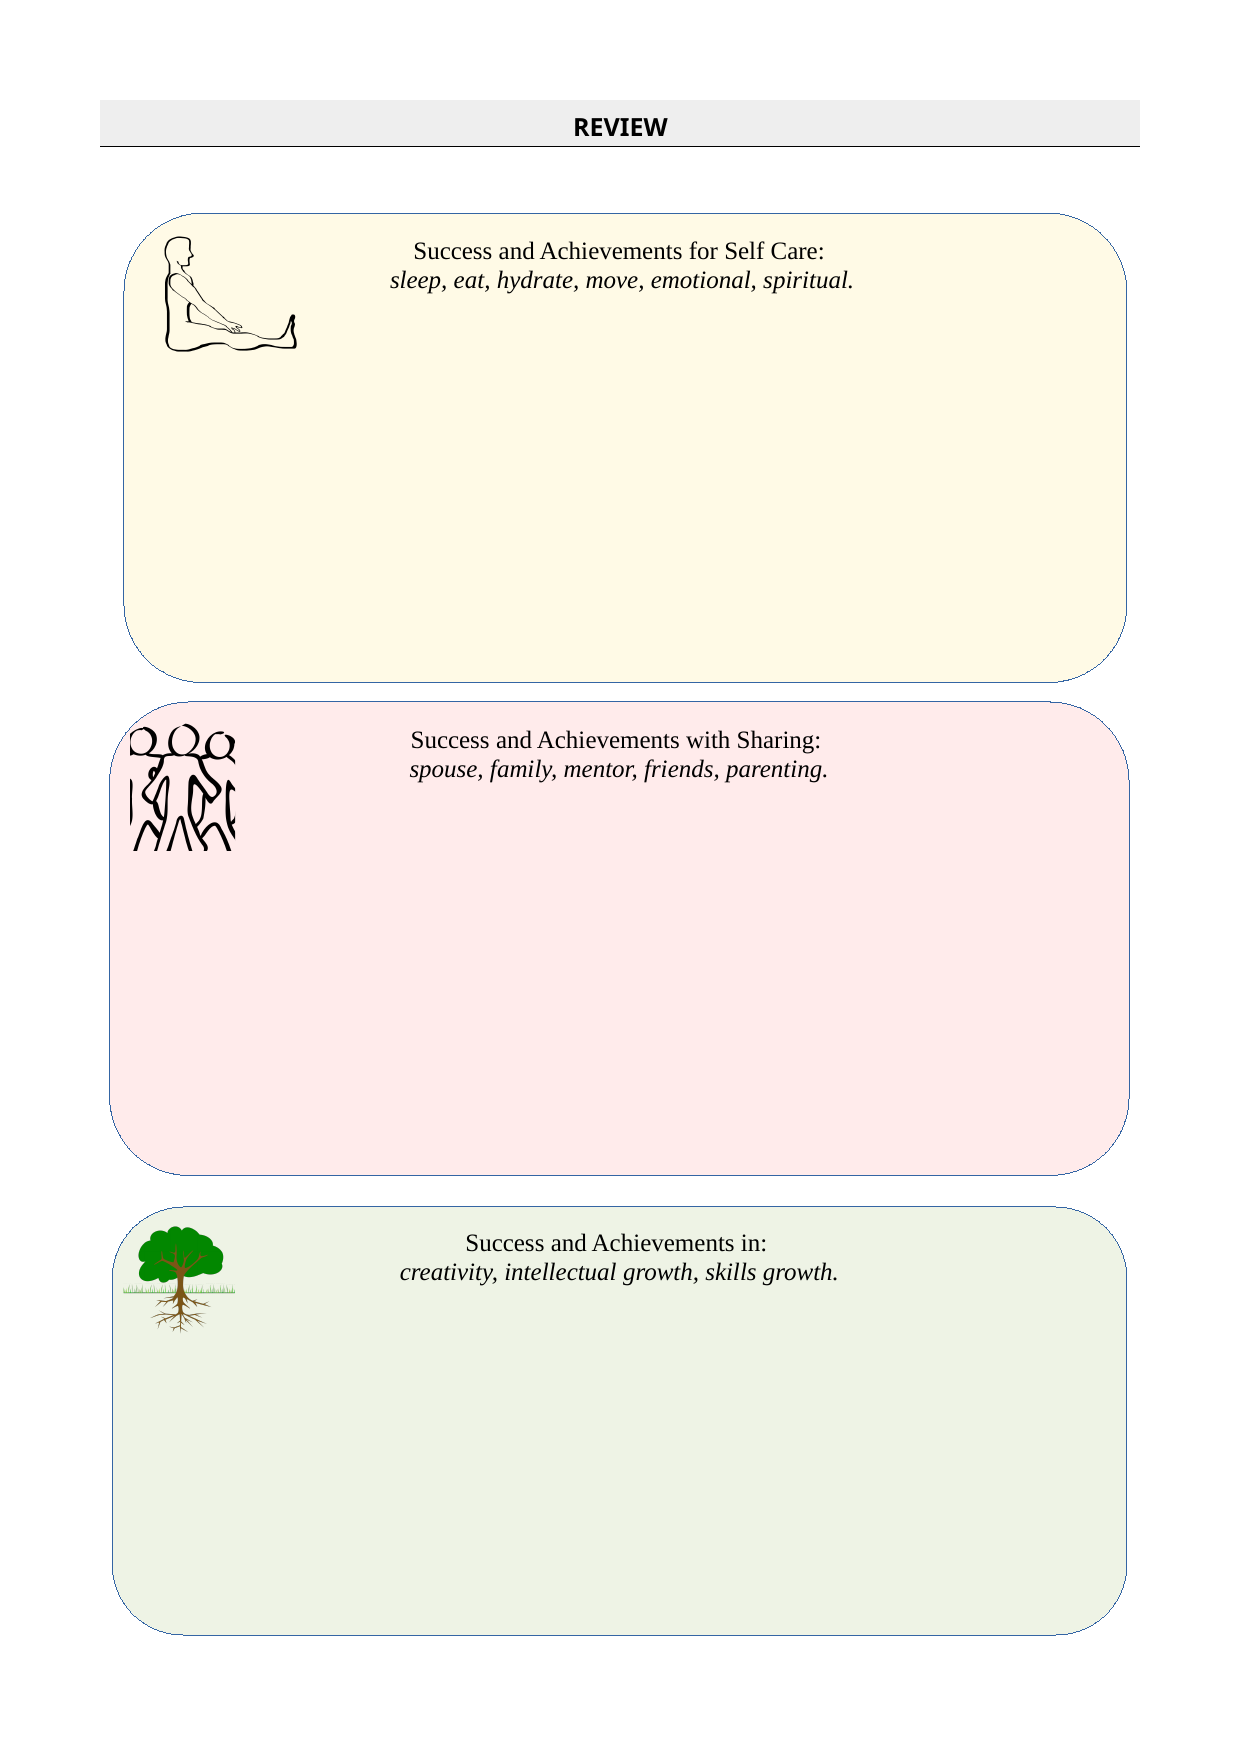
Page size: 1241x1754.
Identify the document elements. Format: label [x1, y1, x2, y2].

picture [114, 225, 323, 373]
picture [118, 1221, 250, 1345]
picture [130, 702, 235, 851]
